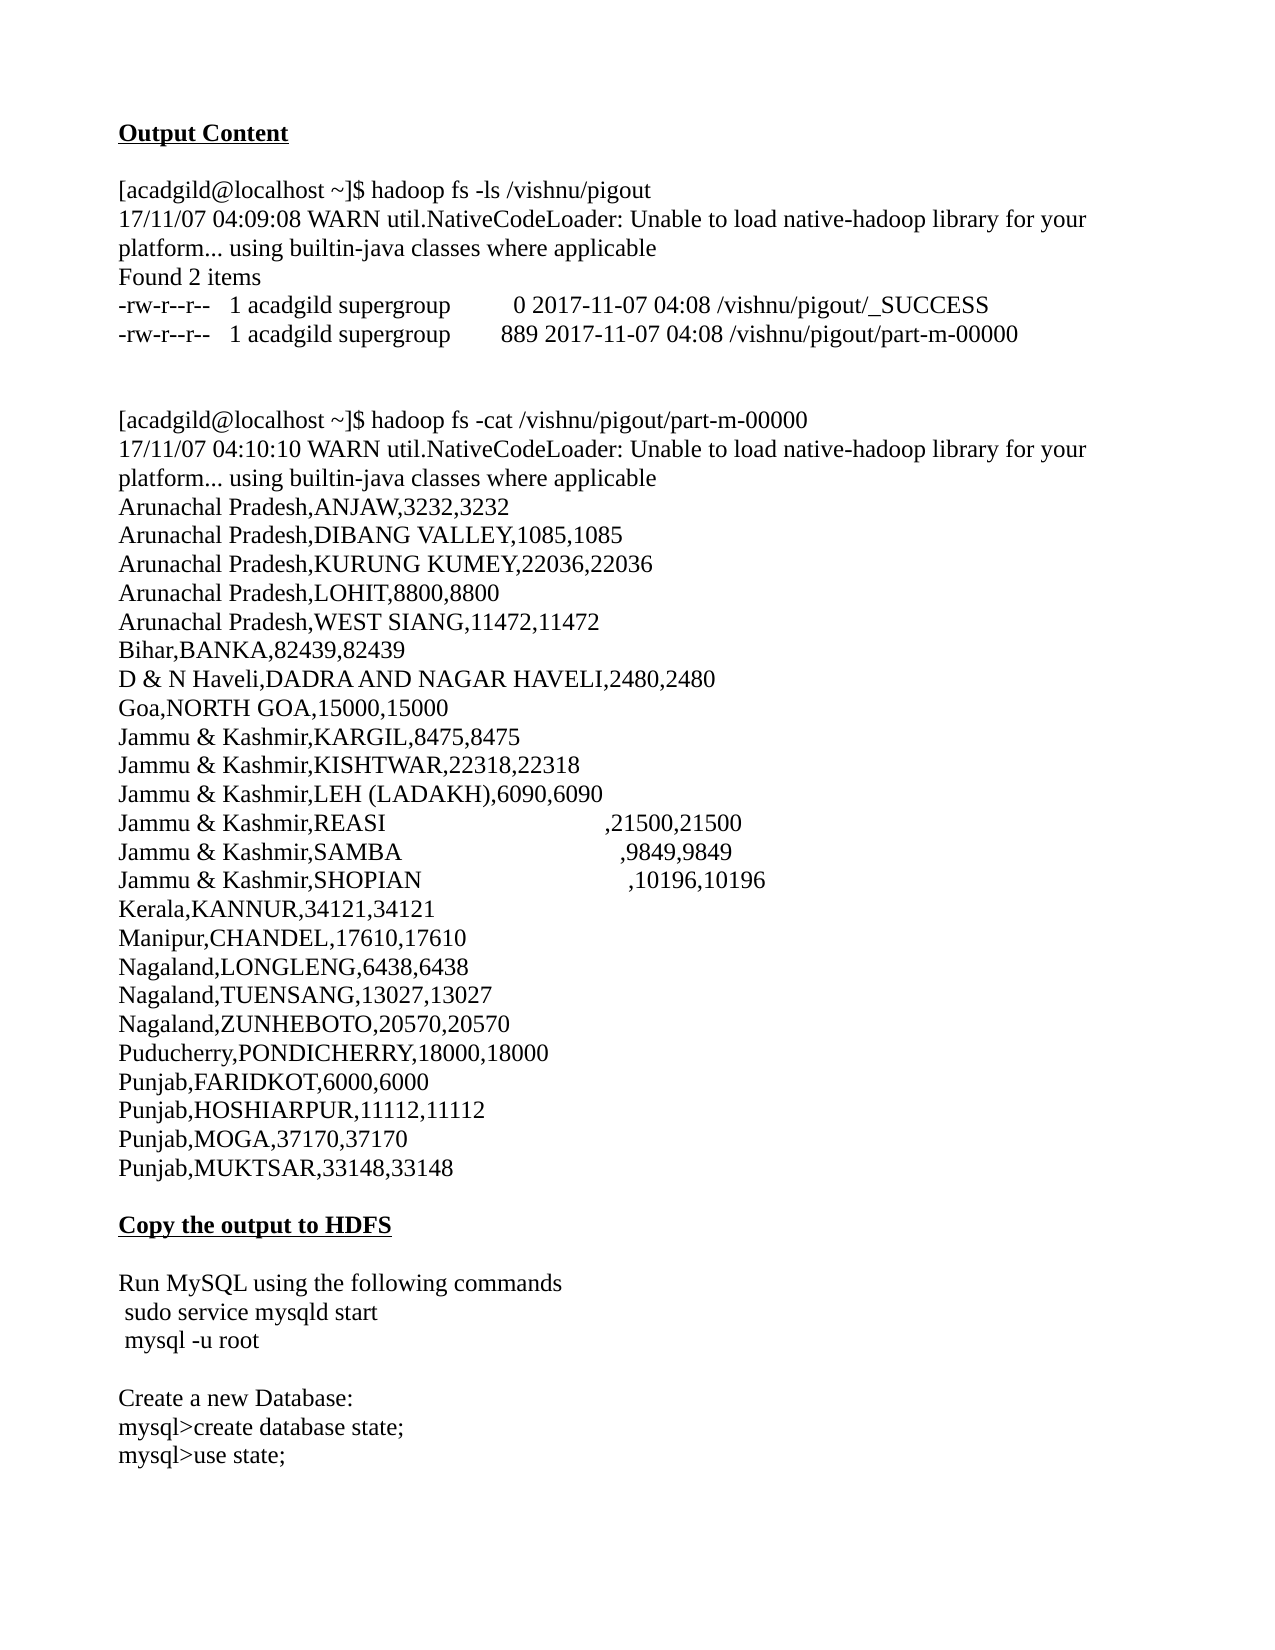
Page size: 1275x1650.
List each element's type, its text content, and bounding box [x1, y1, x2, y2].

text Arunachal Pradesh,WEST SIANG,11472,11472 [118, 607, 1157, 636]
text mysql>create database state; [118, 1412, 1157, 1441]
text 17/11/07 04:10:10 WARN util.NativeCodeLoader: Unable to load native-hadoop library for your platform... using builtin-java classes where applicable [118, 434, 1157, 492]
text Jammu & Kashmir,SAMBA ,9849,9849 [118, 837, 1157, 866]
text -rw-r--r-- 1 acadgild supergroup 0 2017-11-07 04:08 /vishnu/pigout/_SUCCESS [118, 291, 1157, 319]
text Manipur,CHANDEL,17610,17610 [118, 923, 1157, 952]
text Create a new Database: [118, 1383, 1157, 1412]
text Output Content [118, 118, 1157, 147]
text Arunachal Pradesh,DIBANG VALLEY,1085,1085 [118, 521, 1157, 549]
text Punjab,FARIDKOT,6000,6000 [118, 1067, 1157, 1096]
text Jammu & Kashmir,KISHTWAR,22318,22318 [118, 751, 1157, 779]
text mysql -u root [118, 1326, 1157, 1354]
text D & N Haveli,DADRA AND NAGAR HAVELI,2480,2480 [118, 664, 1157, 693]
text Nagaland,TUENSANG,13027,13027 [118, 981, 1157, 1009]
text Arunachal Pradesh,ANJAW,3232,3232 [118, 492, 1157, 521]
text Run MySQL using the following commands [118, 1268, 1157, 1297]
text Punjab,MOGA,37170,37170 [118, 1124, 1157, 1153]
text Goa,NORTH GOA,15000,15000 [118, 693, 1157, 722]
text [acadgild@localhost ~]$ hadoop fs -ls /vishnu/pigout [118, 176, 1157, 204]
text Jammu & Kashmir,LEH (LADAKH),6090,6090 [118, 779, 1157, 808]
text Kerala,KANNUR,34121,34121 [118, 894, 1157, 923]
text Jammu & Kashmir,SHOPIAN ,10196,10196 [118, 866, 1157, 894]
text Punjab,MUKTSAR,33148,33148 [118, 1153, 1157, 1182]
text mysql>use state; [118, 1441, 1157, 1469]
text Arunachal Pradesh,KURUNG KUMEY,22036,22036 [118, 549, 1157, 578]
text Nagaland,ZUNHEBOTO,20570,20570 [118, 1009, 1157, 1038]
text Jammu & Kashmir,KARGIL,8475,8475 [118, 722, 1157, 751]
text [acadgild@localhost ~]$ hadoop fs -cat /vishnu/pigout/part-m-00000 [118, 406, 1157, 434]
text Found 2 items [118, 262, 1157, 291]
text Copy the output to HDFS [118, 1211, 1157, 1239]
text Arunachal Pradesh,LOHIT,8800,8800 [118, 578, 1157, 607]
text -rw-r--r-- 1 acadgild supergroup 889 2017-11-07 04:08 /vishnu/pigout/part-m-00000 [118, 319, 1157, 348]
text Puducherry,PONDICHERRY,18000,18000 [118, 1038, 1157, 1067]
text Punjab,HOSHIARPUR,11112,11112 [118, 1096, 1157, 1124]
text sudo service mysqld start [118, 1297, 1157, 1326]
text 17/11/07 04:09:08 WARN util.NativeCodeLoader: Unable to load native-hadoop library for your platform... using builtin-java classes where applicable [118, 204, 1157, 262]
text Bihar,BANKA,82439,82439 [118, 636, 1157, 664]
text Nagaland,LONGLENG,6438,6438 [118, 952, 1157, 981]
text Jammu & Kashmir,REASI ,21500,21500 [118, 808, 1157, 837]
